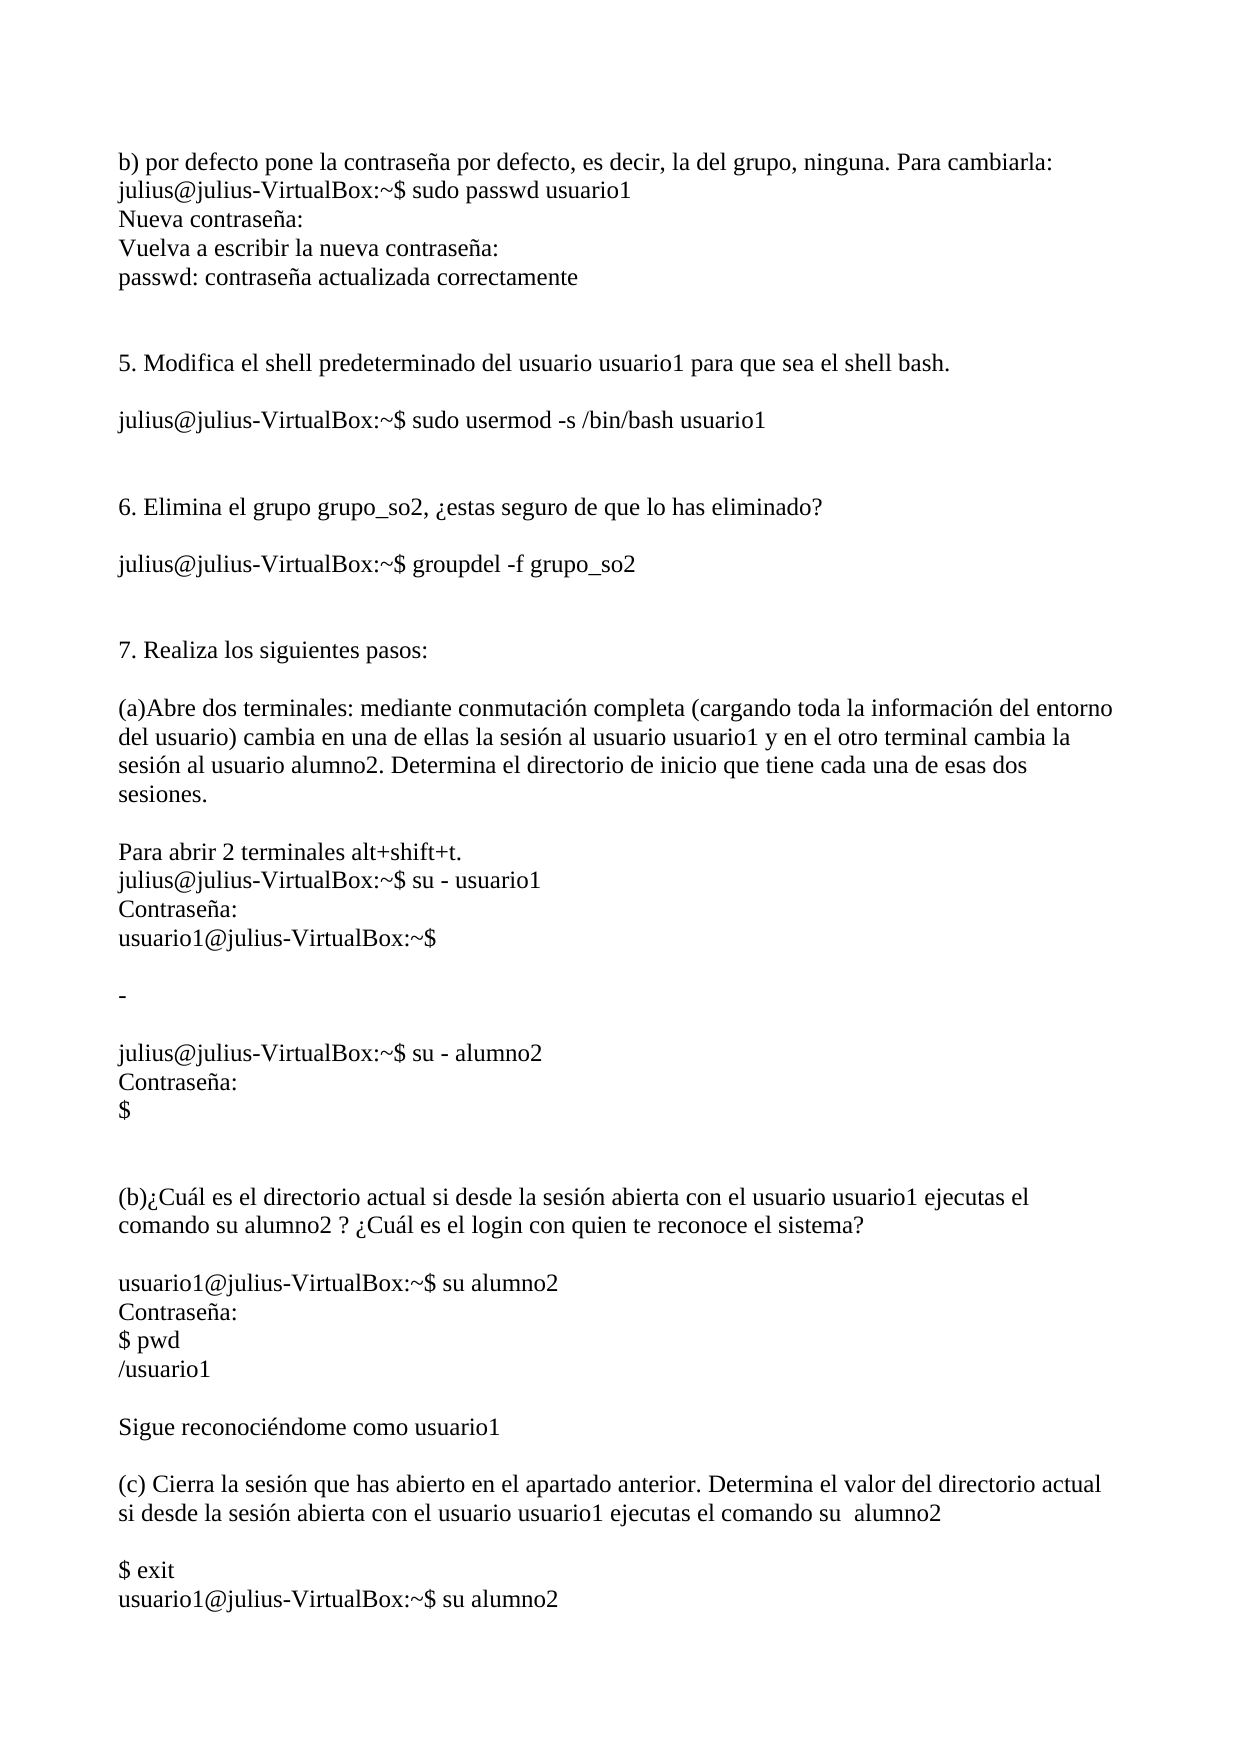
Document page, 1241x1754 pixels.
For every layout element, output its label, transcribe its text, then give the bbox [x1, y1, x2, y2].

text b) por defecto pone la contraseña por defecto, es decir, la del grupo, ninguna. Para cambiarla: julius@julius-VirtualBox:~$ sudo passwd usuario1 Nueva contraseña: Vuelva a escribir la nueva contraseña: passwd: contraseña actualizada correctamente 5. Modifica el shell predeterminado del usuario usuario1 para que sea el shell bash. julius@julius-VirtualBox:~$ sudo usermod -s /bin/bash usuario1 6. Elimina el grupo grupo_so2, ¿estas seguro de que lo has eliminado? julius@julius-VirtualBox:~$ groupdel -f grupo_so2 7. Realiza los siguientes pasos: (a)Abre dos terminales: mediante conmutación completa (cargando toda la información del entorno del usuario) cambia en una de ellas la sesión al usuario usuario1 y en el otro terminal cambia la sesión al usuario alumno2. Determina el directorio de inicio que tiene cada una de esas dos sesiones. Para abrir 2 terminales alt+shift+t. julius@julius-VirtualBox:~$ su - usuario1 Contraseña: usuario1@julius-VirtualBox:~$ - julius@julius-VirtualBox:~$ su - alumno2 Contraseña: $ (b)¿Cuál es el directorio actual si desde la sesión abierta con el usuario usuario1 ejecutas el comando su alumno2 ? ¿Cuál es el login con quien te reconoce el sistema? usuario1@julius-VirtualBox:~$ su alumno2 Contraseña: $ pwd /usuario1 Sigue reconociéndome como usuario1 (c) Cierra la sesión que has abierto en el apartado anterior. Determina el valor del directorio actual si desde la sesión abierta con el usuario usuario1 ejecutas el comando su ­ alumno2 $ exit usuario1@julius-VirtualBox:~$ su alumno2 [118, 118, 1122, 1613]
